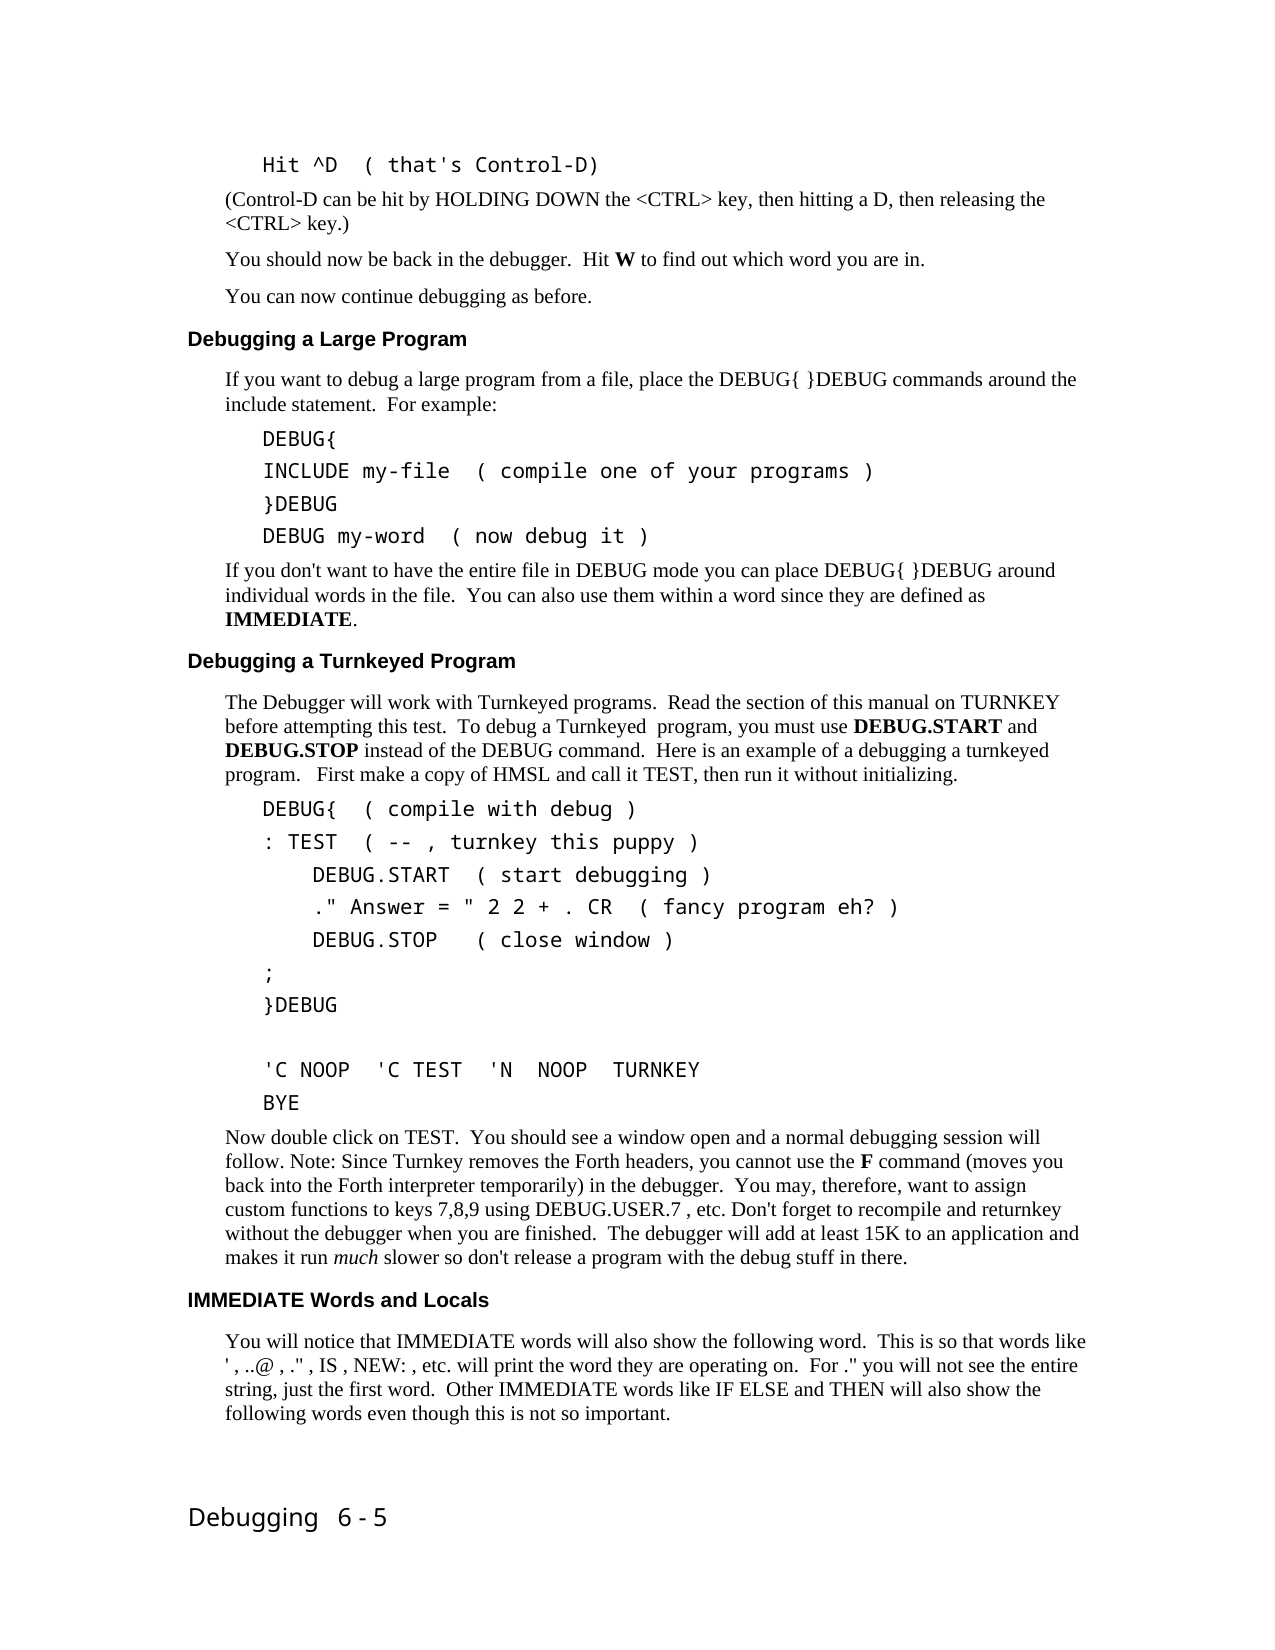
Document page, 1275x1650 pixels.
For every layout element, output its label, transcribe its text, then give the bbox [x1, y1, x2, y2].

text The Debugger will work with Turnkeyed programs. Read the section of this manual on TURNKEY before attempting this test. To debug a Turnkeyed program, you must use DEBUG.START and DEBUG.STOP instead of the DEBUG command. Here is an example of a debugging a turnkeyed program. First make a copy of HMSL and call it TEST, then run it without initializing. [225, 690, 1087, 786]
text : TEST ( -- , turnkey this puppy ) [262, 827, 1087, 856]
text }DEBUG [262, 489, 1087, 517]
text }DEBUG [262, 990, 1087, 1019]
text DEBUG my-word ( now debug it ) [262, 522, 1087, 550]
text If you want to debug a large program from a file, place the DEBUG{ }DEBUG commands around the include statement. For example: [225, 367, 1087, 416]
text If you don't want to have the entire file in DEBUG mode you can place DEBUG{ }DEBUG around individual words in the file. You can also use them within a word since they are defined as IMMEDIATE. [225, 558, 1087, 631]
subtitle Debugging a Turnkeyed Program [187, 649, 1087, 673]
text 'C NOOP 'C TEST 'N NOOP TURNKEY [262, 1055, 1087, 1084]
text Hit ^D ( that's Control-D) [262, 150, 1087, 178]
text You should now be back in the debugger. Hit W to find out which word you are in. [225, 247, 1087, 271]
text DEBUG{ [262, 424, 1087, 452]
subtitle Debugging a Large Program [187, 327, 1087, 351]
text DEBUG.START ( start debugging ) [262, 860, 1087, 888]
text ; [262, 958, 1087, 986]
text Now double click on TEST. You should see a window open and a normal debugging session will follow. Note: Since Turnkey removes the Forth headers, you cannot use the F command (moves you back into the Forth interpreter temporarily) in the debugger. You may, therefore, want to assign custom functions to keys 7,8,9 using DEBUG.USER.7 , etc. Don't forget to recompile and returnkey without the debugger when you are finished. The debugger will add at least 15K to an application and makes it run much slower so don't release a program with the debug stuff in there. [225, 1125, 1087, 1269]
text You can now continue debugging as before. [225, 284, 1087, 308]
text BYE [262, 1088, 1087, 1116]
subtitle IMMEDIATE Words and Locals [187, 1288, 1087, 1312]
text DEBUG.STOP ( close window ) [262, 925, 1087, 953]
text ." Answer = " 2 2 + . CR ( fancy program eh? ) [262, 892, 1087, 921]
text (Control-D can be hit by HOLDING DOWN the <CTRL> key, then hitting a D, then releasing the <CTRL> key.) [225, 187, 1087, 235]
text You will notice that IMMEDIATE words will also show the following word. This is so that words like ' , ..@ , ." , IS , NEW: , etc. will print the word they are operating on. For ." you will not see the entire string, just the first word. Other IMMEDIATE words like IF ELSE and THEN will also show the following words even though this is not so important. [225, 1328, 1087, 1425]
text DEBUG{ ( compile with debug ) [262, 794, 1087, 823]
text INCLUDE my-file ( compile one of your programs ) [262, 456, 1087, 485]
